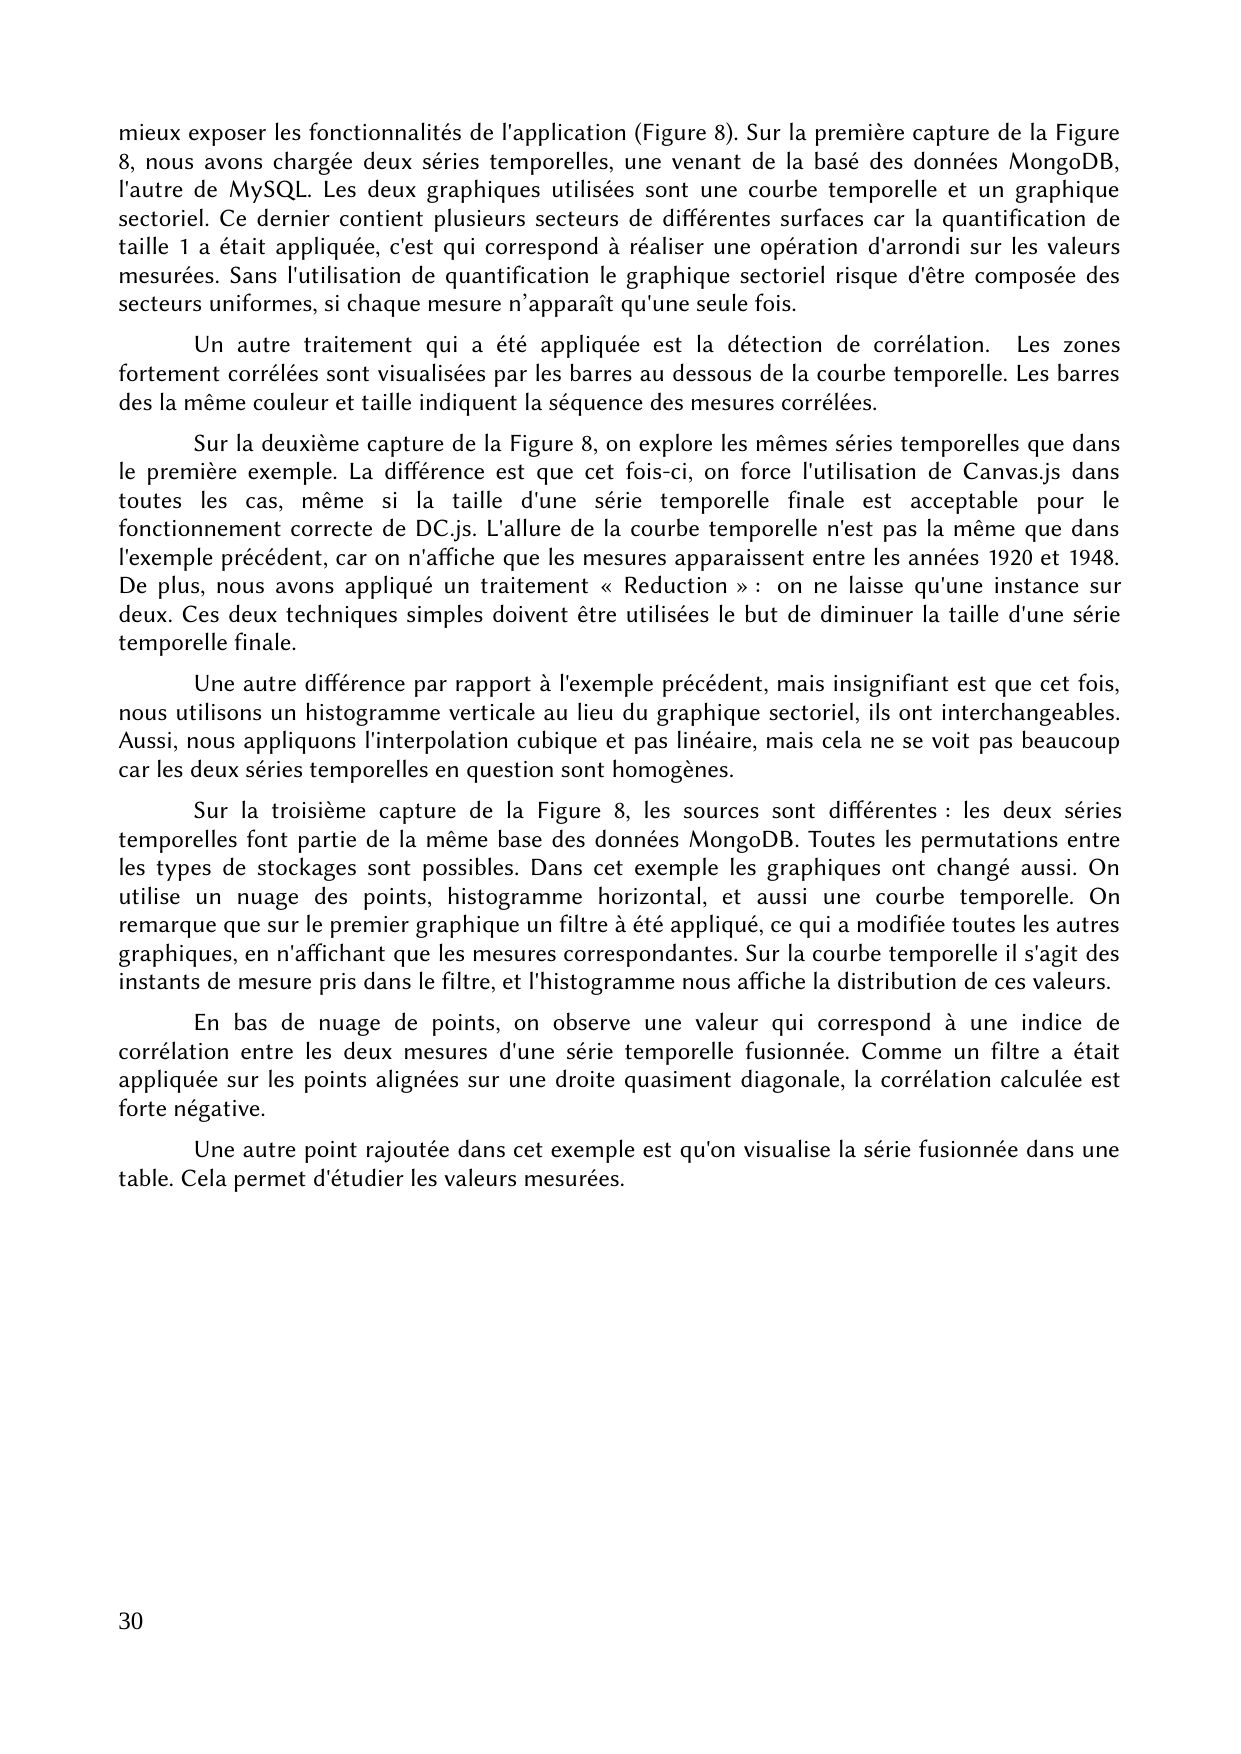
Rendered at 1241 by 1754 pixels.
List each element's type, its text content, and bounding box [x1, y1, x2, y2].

text mieux exposer les fonctionnalités de l'application (Figure 8). Sur la première capture de la Figure 8, nous avons chargée deux séries temporelles, une venant de la basé des données MongoDB, l'autre de MySQL. Les deux graphiques utilisées sont une courbe temporelle et un graphique sectoriel. Ce dernier contient plusieurs secteurs de différentes surfaces car la quantification de taille 1 a était appliquée, c'est qui correspond à réaliser une opération d'arrondi sur les valeurs mesurées. Sans l'utilisation de quantification le graphique sectoriel risque d'être composée des secteurs uniformes, si chaque mesure n’apparaît qu'une seule fois. [118, 118, 1122, 318]
text En bas de nuage de points, on observe une valeur qui correspond à une indice de corrélation entre les deux mesures d'une série temporelle fusionnée. Comme un filtre a était appliquée sur les points alignées sur une droite quasiment diagonale, la corrélation calculée est forte négative. [118, 1008, 1122, 1122]
text Une autre point rajoutée dans cet exemple est qu'on visualise la série fusionnée dans une table. Cela permet d'étudier les valeurs mesurées. [118, 1135, 1122, 1192]
text Sur la troisième capture de la Figure 8, les sources sont différentes : les deux séries temporelles font partie de la même base des données MongoDB. Toutes les permutations entre les types de stockages sont possibles. Dans cet exemple les graphiques ont changé aussi. On utilise un nuage des points, histogramme horizontal, et aussi une courbe temporelle. On remarque que sur le premier graphique un filtre à été appliqué, ce qui a modifiée toutes les autres graphiques, en n'affichant que les mesures correspondantes. Sur la courbe temporelle il s'agit des instants de mesure pris dans le filtre, et l'histogramme nous affiche la distribution de ces valeurs. [118, 796, 1122, 996]
text Un autre traitement qui a été appliquée est la détection de corrélation. Les zones fortement corrélées sont visualisées par les barres au dessous de la courbe temporelle. Les barres des la même couleur et taille indiquent la séquence des mesures corrélées. [118, 330, 1122, 416]
text Sur la deuxième capture de la Figure 8, on explore les mêmes séries temporelles que dans le première exemple. La différence est que cet fois-ci, on force l'utilisation de Canvas.js dans toutes les cas, même si la taille d'une série temporelle finale est acceptable pour le fonctionnement correcte de DC.js. L'allure de la courbe temporelle n'est pas la même que dans l'exemple précédent, car on n'affiche que les mesures apparaissent entre les années 1920 et 1948. De plus, nous avons appliqué un traitement « Reduction » : on ne laisse qu'une instance sur deux. Ces deux techniques simples doivent être utilisées le but de diminuer la taille d'une série temporelle finale. [118, 428, 1122, 657]
text Une autre différence par rapport à l'exemple précédent, mais insignifiant est que cet fois, nous utilisons un histogramme verticale au lieu du graphique sectoriel, ils ont interchangeables. Aussi, nous appliquons l'interpolation cubique et pas linéaire, mais cela ne se voit pas beaucoup car les deux séries temporelles en question sont homogènes. [118, 669, 1122, 783]
